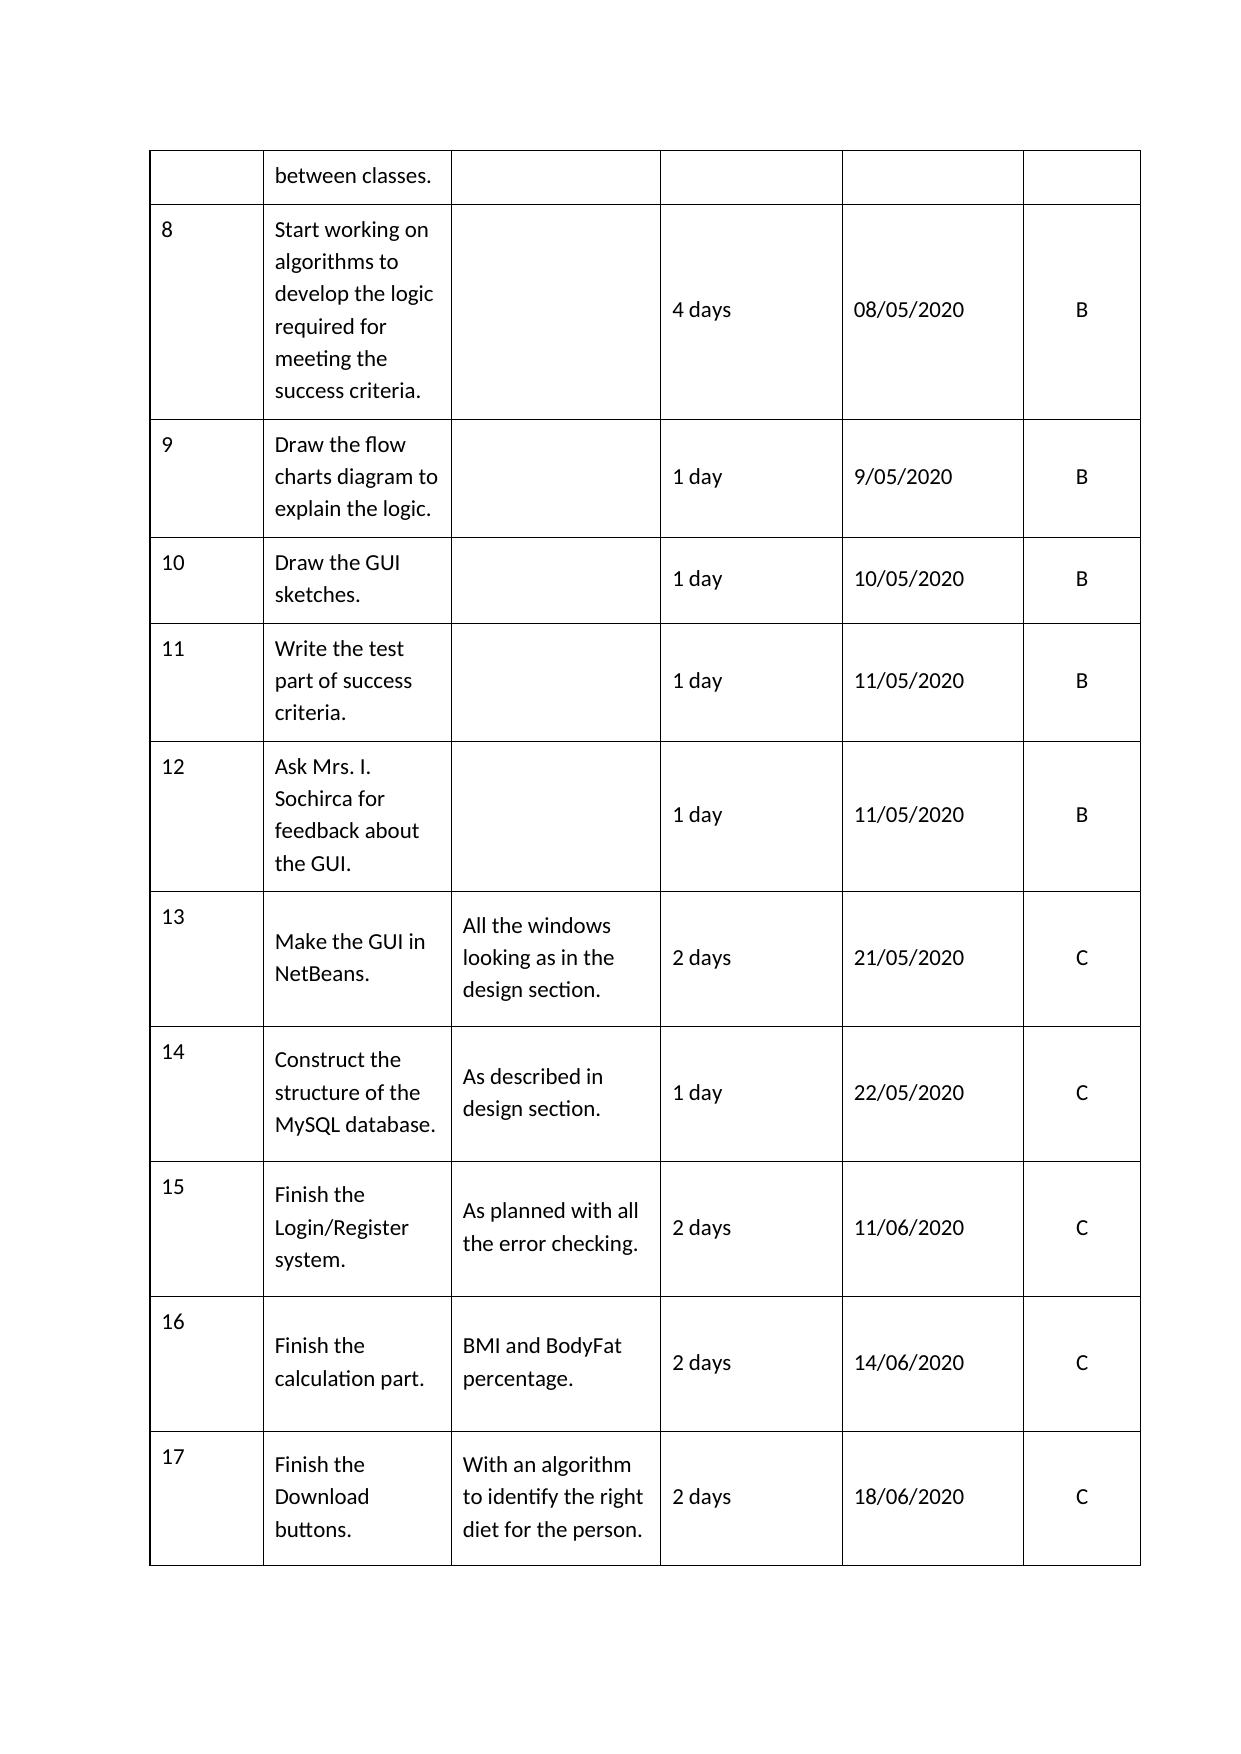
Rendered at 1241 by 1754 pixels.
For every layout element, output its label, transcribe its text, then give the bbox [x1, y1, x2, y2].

table_cell Finish the Download buttons. [264, 1432, 451, 1565]
table_cell 10 [151, 538, 263, 622]
table_cell Finish the calculation part. [264, 1297, 451, 1431]
table_cell B [1024, 742, 1140, 891]
table_cell Draw the flow charts diagram to explain the logic. [264, 420, 451, 537]
table_cell 9/05/2020 [843, 420, 1023, 537]
table_cell B [1024, 205, 1140, 418]
table_cell Draw the GUI sketches. [264, 538, 451, 622]
table_cell 13 [151, 892, 263, 1026]
table_cell 2 days [661, 1297, 842, 1431]
table_cell 11/05/2020 [843, 624, 1023, 741]
table_cell [452, 151, 660, 204]
table_cell C [1024, 1027, 1140, 1161]
table_cell 14/06/2020 [843, 1297, 1023, 1431]
table_cell 14 [151, 1027, 263, 1161]
table_cell BMI and BodyFat percentage. [452, 1297, 660, 1431]
table_cell 9 [151, 420, 263, 537]
table_cell With an algorithm to identify the right diet for the person. [452, 1432, 660, 1565]
table_cell Ask Mrs. I. Sochirca for feedback about the GUI. [264, 742, 451, 891]
table_cell [452, 538, 660, 622]
table_cell [452, 624, 660, 741]
table_cell 18/06/2020 [843, 1432, 1023, 1565]
table_cell 12 [151, 742, 263, 891]
table_cell [452, 742, 660, 891]
table_cell C [1024, 1162, 1140, 1296]
table_cell 22/05/2020 [843, 1027, 1023, 1161]
table_cell Make the GUI in NetBeans. [264, 892, 451, 1026]
table_cell All the windows looking as in the design section. [452, 892, 660, 1026]
table_cell B [1024, 420, 1140, 537]
table_cell As described in design section. [452, 1027, 660, 1161]
table_cell 16 [151, 1297, 263, 1431]
table_cell 15 [151, 1162, 263, 1296]
table_cell 2 days [661, 1432, 842, 1565]
table_cell 2 days [661, 1162, 842, 1296]
table_cell 08/05/2020 [843, 205, 1023, 418]
table_cell 11/05/2020 [843, 742, 1023, 891]
table_cell 8 [151, 205, 263, 418]
table_cell 2 days [661, 892, 842, 1026]
table_cell between classes. [264, 151, 451, 204]
table_cell [1024, 151, 1140, 204]
table_cell C [1024, 892, 1140, 1026]
table_cell [843, 151, 1023, 204]
table_cell C [1024, 1432, 1140, 1565]
table_cell B [1024, 624, 1140, 741]
table_cell Start working on algorithms to develop the logic required for meeting the success criteria. [264, 205, 451, 418]
table_cell 1 day [661, 420, 842, 537]
table_cell B [1024, 538, 1140, 622]
table_cell Construct the structure of the MySQL database. [264, 1027, 451, 1161]
table_cell 1 day [661, 624, 842, 741]
table_cell 1 day [661, 538, 842, 622]
table_cell 4 days [661, 205, 842, 418]
table_cell 17 [151, 1432, 263, 1565]
table_cell 1 day [661, 742, 842, 891]
table_cell [151, 151, 263, 204]
table_cell [452, 420, 660, 537]
table_cell 1 day [661, 1027, 842, 1161]
table_cell 11/06/2020 [843, 1162, 1023, 1296]
table_cell [452, 205, 660, 418]
table_cell 11 [151, 624, 263, 741]
table_cell Finish the Login/Register system. [264, 1162, 451, 1296]
table_cell 21/05/2020 [843, 892, 1023, 1026]
table_cell As planned with all the error checking. [452, 1162, 660, 1296]
table_cell Write the test part of success criteria. [264, 624, 451, 741]
table_cell 10/05/2020 [843, 538, 1023, 622]
table_cell C [1024, 1297, 1140, 1431]
table_cell [661, 151, 842, 204]
